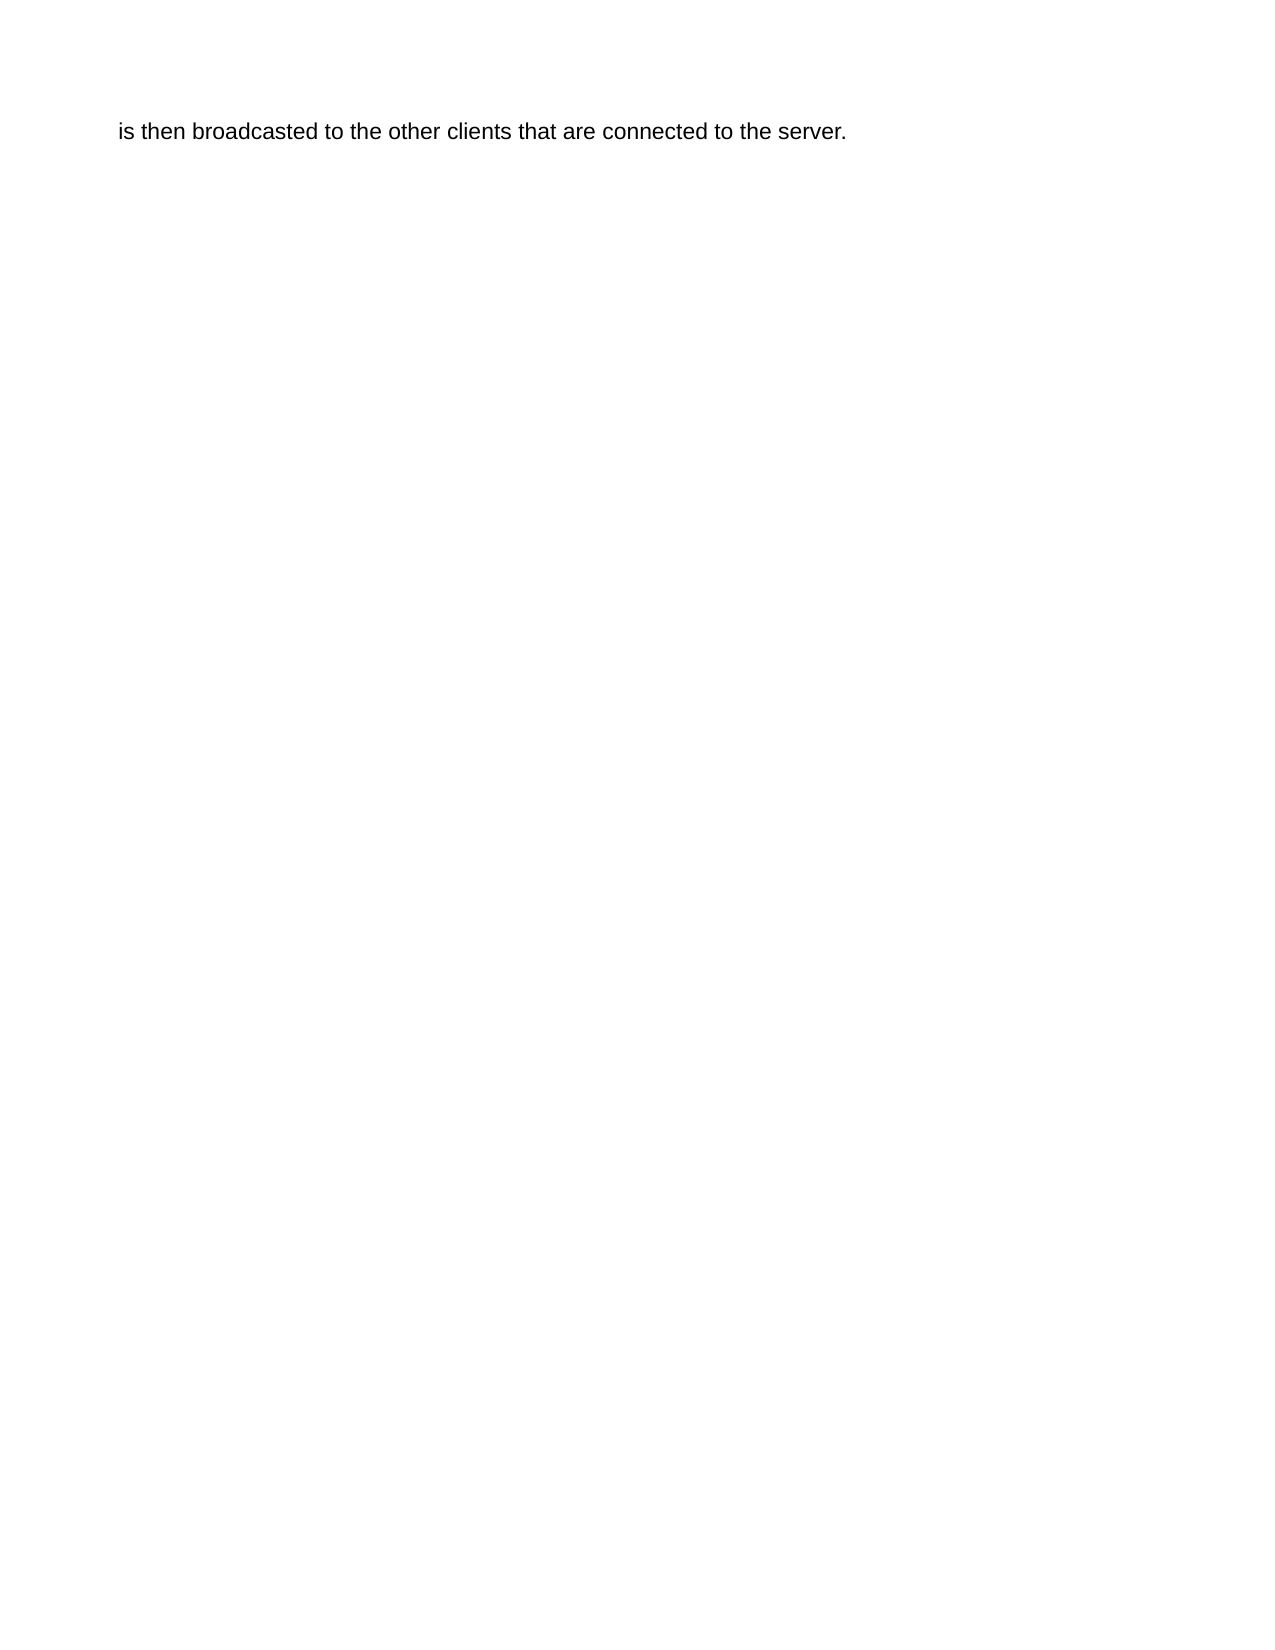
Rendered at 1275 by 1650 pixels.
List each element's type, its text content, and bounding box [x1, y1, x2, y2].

text is then broadcasted to the other clients that are connected to the server. [118, 118, 1157, 144]
